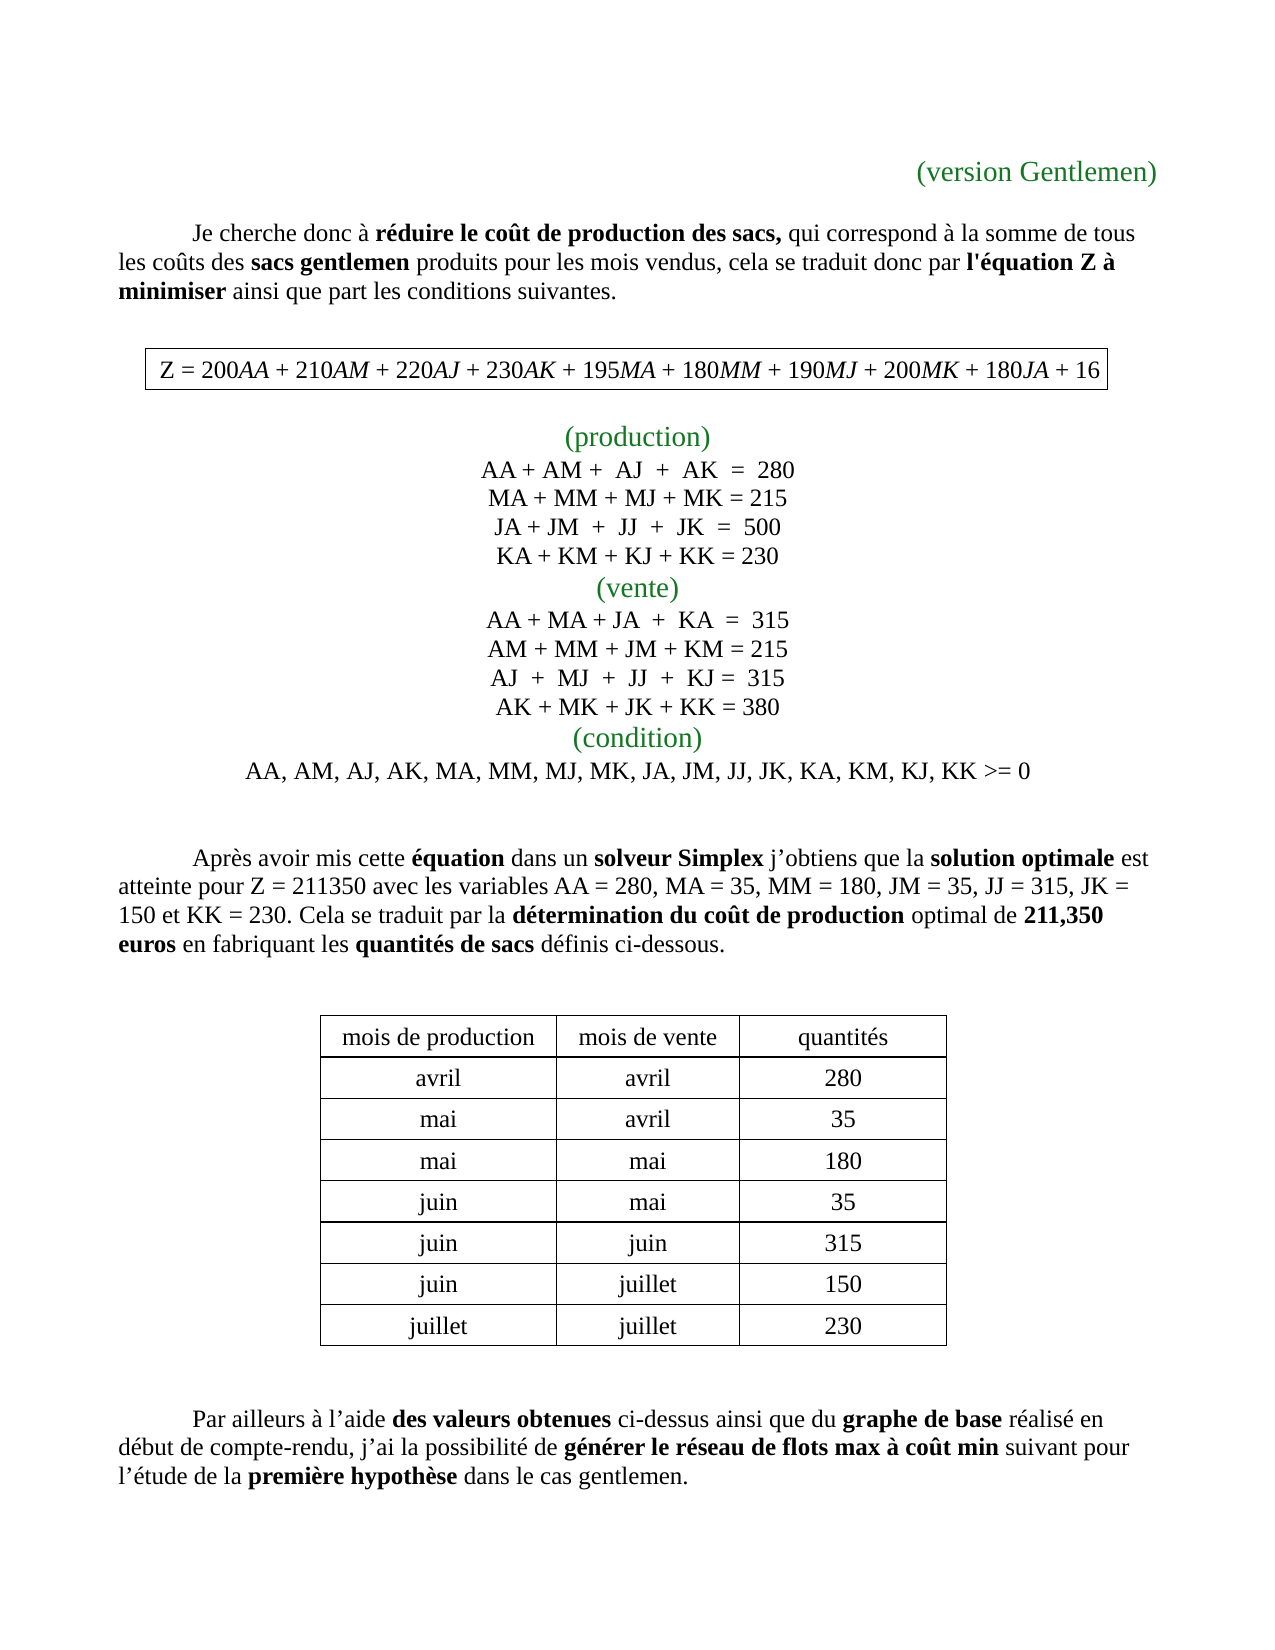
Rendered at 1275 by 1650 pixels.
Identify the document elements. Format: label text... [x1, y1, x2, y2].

table_cell avril [557, 1099, 739, 1139]
table_cell juin [321, 1264, 556, 1304]
table_cell avril [557, 1058, 739, 1098]
table_header Z = 200AA + 210AM + 220AJ + 230AK + 195MA + 180MM + 190MJ + 200MK + 180JA + 16 [146, 349, 1107, 389]
table_header mois de vente [557, 1016, 739, 1056]
table_cell 315 [740, 1223, 946, 1263]
text (production) [118, 419, 1157, 452]
table_cell juillet [557, 1305, 739, 1345]
text (vente) [118, 570, 1157, 603]
text (version Gentlemen) [118, 154, 1157, 187]
table_header quantités [740, 1016, 946, 1056]
table_cell juin [321, 1223, 556, 1263]
table_cell 180 [740, 1140, 946, 1180]
text AA + MA + JA + KA = 315 [118, 606, 1157, 634]
text AA + AM + AJ + AK = 280 [118, 455, 1157, 483]
table_cell juin [557, 1223, 739, 1263]
table_cell mai [557, 1140, 739, 1180]
table_cell juillet [557, 1264, 739, 1304]
table_header mois de production [321, 1016, 556, 1056]
text KA + KM + KJ + KK = 230 [118, 541, 1157, 570]
text AK + MK + JK + KK = 380 [118, 692, 1157, 721]
text Après avoir mis cette équation dans un solveur Simplex j’obtiens que la solution optimale est atteinte pour Z = 211350 avec les variables AA = 280, MA = 35, MM = 180, JM = 35, JJ = 315, JK = 150 et KK = 230. Cela se traduit par la détermination du coût de production optimal de 211,350 euros en fabriquant les quantités de sacs définis ci-dessous. [118, 843, 1157, 958]
table_cell mai [321, 1099, 556, 1139]
table_cell 35 [740, 1181, 946, 1221]
table_cell juin [321, 1181, 556, 1221]
text Par ailleurs à l’aide des valeurs obtenues ci-dessus ainsi que du graphe de base réalisé en début de compte-rendu, j’ai la possibilité de générer le réseau de flots max à coût min suivant pour l’étude de la première hypothèse dans le cas gentlemen. [118, 1404, 1157, 1490]
table_cell 35 [740, 1099, 946, 1139]
table_cell 230 [740, 1305, 946, 1345]
table_cell 150 [740, 1264, 946, 1304]
text AJ + MJ + JJ + KJ = 315 [118, 663, 1157, 692]
text AA, AM, AJ, AK, MA, MM, MJ, MK, JA, JM, JJ, JK, KA, KM, KJ, KK >= 0 [118, 756, 1157, 785]
text Je cherche donc à réduire le coût de production des sacs, qui correspond à la somme de tous les coûts des sacs gentlemen produits pour les mois vendus, cela se traduit donc par l'équation Z à minimiser ainsi que part les conditions suivantes. [118, 218, 1157, 305]
table_cell 280 [740, 1058, 946, 1098]
table_cell avril [321, 1058, 556, 1098]
text MA + MM + MJ + MK = 215 [118, 483, 1157, 512]
table_cell mai [321, 1140, 556, 1180]
text (condition) [118, 721, 1157, 754]
text AM + MM + JM + KM = 215 [118, 634, 1157, 663]
text JA + JM + JJ + JK = 500 [118, 512, 1157, 541]
table_cell mai [557, 1181, 739, 1221]
table_cell juillet [321, 1305, 556, 1345]
